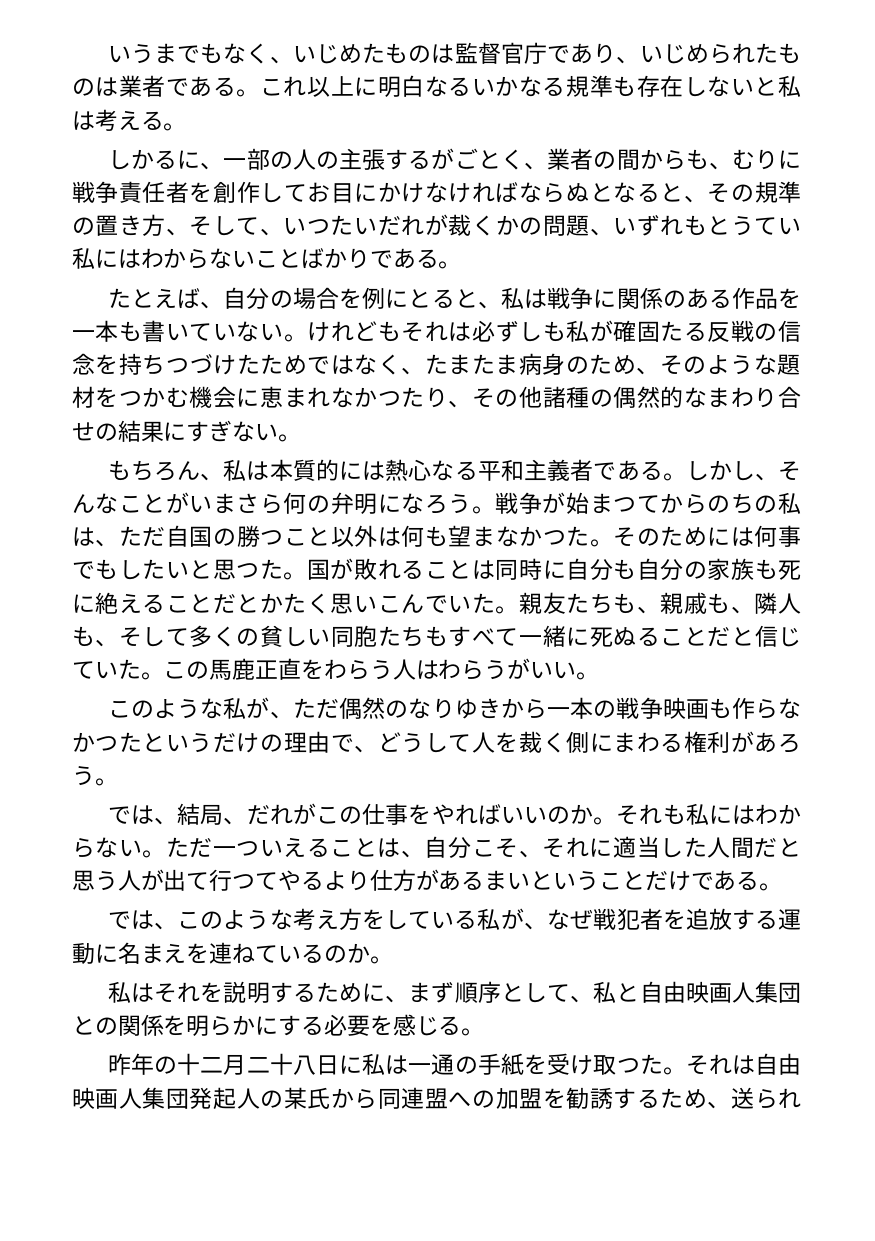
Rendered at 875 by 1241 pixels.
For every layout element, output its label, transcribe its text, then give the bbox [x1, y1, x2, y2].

text たとえば、自分の場合を例にとると、私は戦争に関係のある作品を一本も書いていない。けれどもそれは必ずしも私が確固たる反戦の信念を持ちつづけたためではなく、たまたま病身のため、そのような題材をつかむ機会に恵まれなかつたり、その他諸種の偶然的なまわり合せの結果にすぎない。 [72, 281, 802, 447]
text 昨年の十二月二十八日に私は一通の手紙を受け取つた。それは自由映画人集団発起人の某氏から同連盟への加盟を勧誘するため、送られ [72, 1047, 802, 1114]
text では、結局、だれがこの仕事をやればいいのか。それも私にはわからない。ただ一ついえることは、自分こそ、それに適当した人間だと思う人が出て行つてやるより仕方があるまいということだけである。 [72, 797, 802, 896]
text しかるに、一部の人の主張するがごとく、業者の間からも、むりに戦争責任者を創作してお目にかけなければならぬとなると、その規準の置き方、そして、いつたいだれが裁くかの問題、いずれもとうてい私にはわからないことばかりである。 [72, 142, 802, 274]
text いうまでもなく、いじめたものは監督官庁であり、いじめられたものは業者である。これ以上に明白なるいかなる規準も存在しないと私は考える。 [72, 36, 802, 136]
text では、このような考え方をしている私が、なぜ戦犯者を追放する運動に名まえを連ねているのか。 [72, 902, 802, 969]
text 私はそれを説明するために、まず順序として、私と自由映画人集団との関係を明らかにする必要を感じる。 [72, 975, 802, 1041]
text このような私が、ただ偶然のなりゆきから一本の戦争映画も作らなかつたというだけの理由で、どうして人を裁く側にまわる権利があろう。 [72, 691, 802, 791]
text もちろん、私は本質的には熱心なる平和主義者である。しかし、そんなことがいまさら何の弁明になろう。戦争が始まつてからのちの私は、ただ自国の勝つこと以外は何も望まなかつた。そのためには何事でもしたいと思つた。国が敗れることは同時に自分も自分の家族も死に絶えることだとかたく思いこんでいた。親友たちも、親戚も、隣人も、そして多くの貧しい同胞たちもすべて一緒に死ぬることだと信じていた。この馬鹿正直をわらう人はわらうがいい。 [72, 453, 802, 685]
